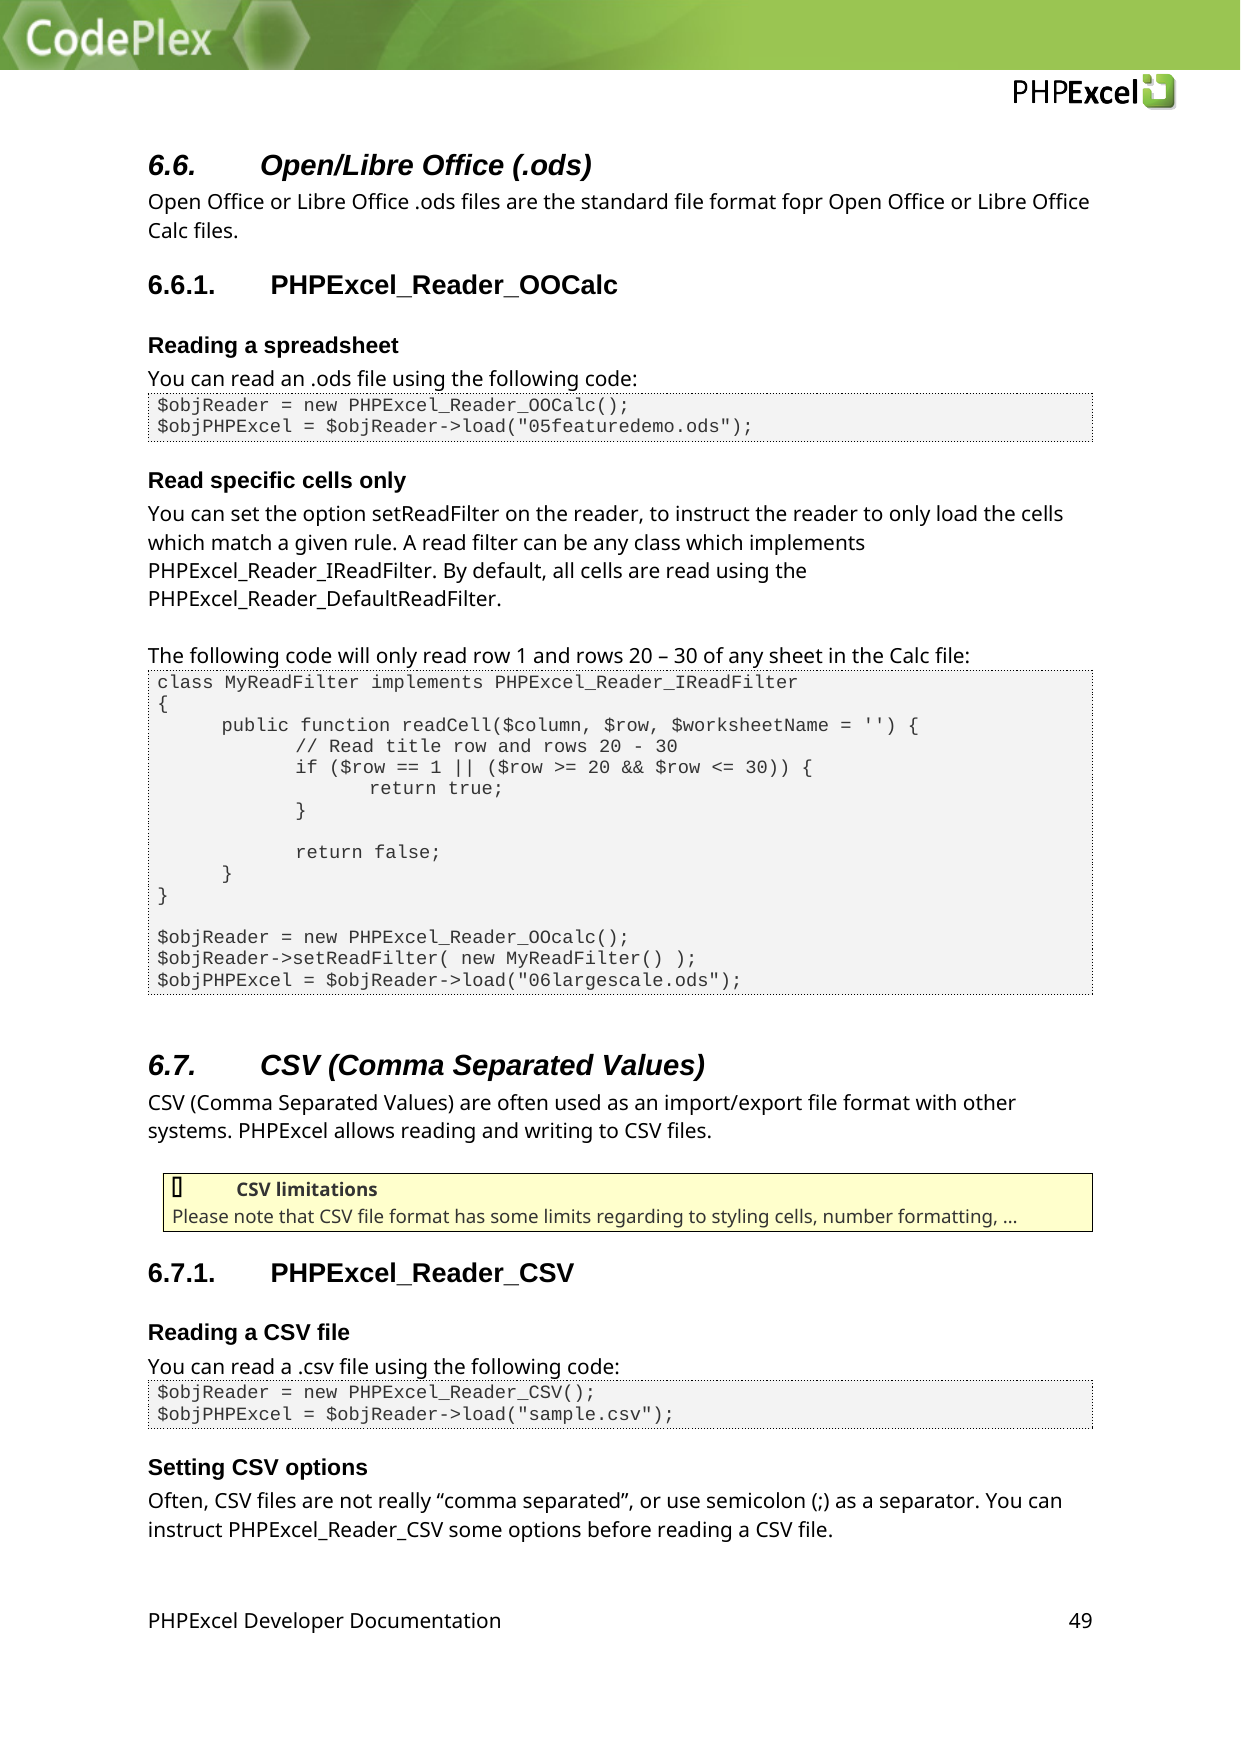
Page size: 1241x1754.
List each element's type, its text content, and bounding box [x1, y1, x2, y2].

text The following code will only read row 1 and rows 20 – 30 of any sheet in the Calc file: [148, 641, 1093, 670]
text return false; [148, 840, 1093, 861]
text $objReader = new PHPExcel_Reader_CSV(); [148, 1380, 1093, 1401]
subtitle PHPExcel_Reader_CSV [148, 1257, 1093, 1288]
text $objReader->setReadFilter( new MyReadFilter() ); $objPHPExcel = $objReader->load("06largescale.ods"); [148, 946, 1093, 995]
text Often, CSV files are not really “comma separated”, or use semicolon (;) as a separator. You can instruct PHPExcel_Reader_CSV some options before reading a CSV file. [148, 1487, 1093, 1543]
text return true; [148, 776, 1093, 797]
text } $objReader = new PHPExcel_Reader_OOcalc(); [148, 882, 1093, 946]
subtitle Setting CSV options [148, 1454, 1093, 1480]
list CSV limitations Please note that CSV file format has some limits regarding to styling cells, number formatting, … [164, 1174, 1092, 1231]
text { [148, 691, 1093, 712]
text $objPHPExcel = $objReader->load("05featuredemo.ods"); [148, 414, 1093, 442]
text class MyReadFilter implements PHPExcel_Reader_IReadFilter [148, 670, 1093, 691]
text You can read an .ods file using the following code: [148, 364, 1093, 393]
text } [148, 797, 1093, 818]
text Open Office or Libre Office .ods files are the standard file format fopr Open Office or Libre Office Calc files. [148, 187, 1093, 244]
text CSV (Comma Separated Values) are often used as an import/export file format with other systems. PHPExcel allows reading and writing to CSV files. [148, 1088, 1093, 1145]
subtitle Read specific cells only [148, 467, 1093, 493]
subtitle Open/Libre Office (.ods) [148, 148, 1093, 181]
subtitle Reading a spreadsheet [148, 332, 1093, 358]
text } [148, 861, 1093, 882]
text // Read title row and rows 20 - 30 [148, 733, 1093, 755]
text You can read a .csv file using the following code: [148, 1352, 1093, 1380]
text public function readCell($column, $row, $worksheetName = '') { [148, 712, 1093, 733]
subtitle Reading a CSV file [148, 1319, 1093, 1346]
text if ($row == 1 || ($row >= 20 && $row <= 30)) { [148, 755, 1093, 776]
text $objReader = new PHPExcel_Reader_OOCalc(); [148, 393, 1093, 414]
subtitle CSV (Comma Separated Values) [148, 1048, 1093, 1082]
text $objPHPExcel = $objReader->load("sample.csv"); [148, 1401, 1093, 1429]
text You can set the option setReadFilter on the reader, to instruct the reader to only load the cells which match a given rule. A read filter can be any class which implements PHPExcel_Reader_IReadFilter. By default, all cells are read using the PHPExcel_Reader_DefaultReadFilter. [148, 499, 1093, 613]
subtitle PHPExcel_Reader_OOCalc [148, 269, 1093, 301]
